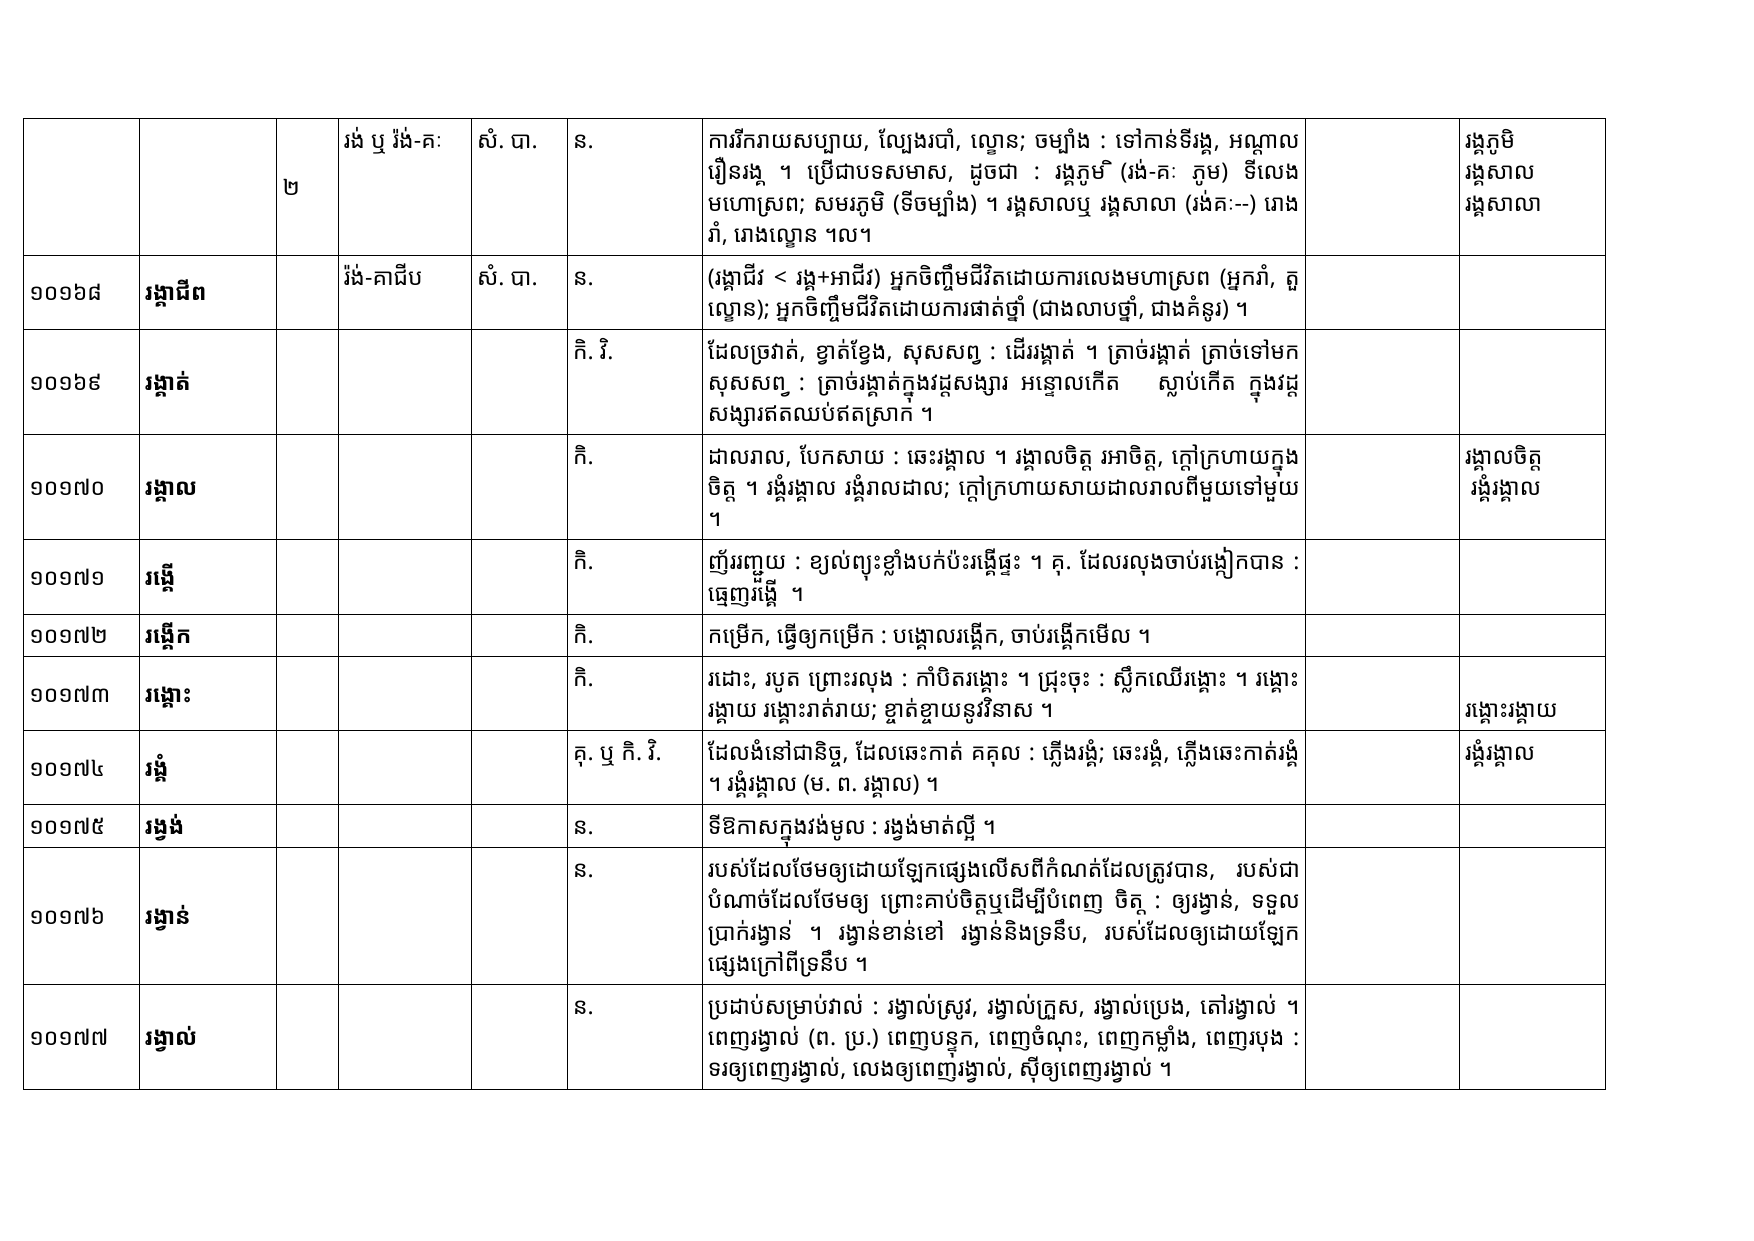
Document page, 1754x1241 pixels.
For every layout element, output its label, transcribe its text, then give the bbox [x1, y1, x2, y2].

table_cell ១០១៦៨ [24, 256, 139, 329]
table_cell ១០១៦៩ [24, 330, 139, 434]
table_cell ដែល​ច្រវាត់, ខ្វាត់​ខ្វែង, សុស​សព្វ : ដើរ​រង្គាត់ ។ ត្រាច់​រង្គាត់ ត្រាច់​ទៅ​មក​សុស​សព្វ : ត្រាច់​រង្គាត់​ក្នុង​វដ្ដ​សង្សារ អន្ទោល​កើត​ ស្លាប់​កើត ក្នុង​វដ្ដ​សង្សារ​ឥត​ឈប់​ឥត​ស្រាក ។ [703, 330, 1305, 434]
table_cell [339, 805, 471, 847]
table_cell រង្វាល់ [140, 985, 276, 1089]
table_cell [472, 330, 567, 434]
table_cell [1306, 330, 1459, 434]
table_cell [1460, 540, 1605, 613]
table_cell [472, 435, 567, 539]
table_cell [1460, 848, 1605, 984]
table_cell កិ. [568, 435, 702, 539]
table_cell [1460, 256, 1605, 329]
table_cell ២ [277, 119, 338, 255]
table_cell [1460, 805, 1605, 847]
table_cell [339, 615, 471, 656]
table_cell រង្គាត់ [140, 330, 276, 434]
table_cell ១០១៧៣ [24, 657, 139, 730]
table_cell [277, 256, 338, 329]
table_cell [277, 540, 338, 613]
table_cell [472, 615, 567, 656]
table_cell រង្គំ​រង្គាល [1460, 731, 1605, 804]
table_cell រដោះ, របូត ព្រោះ​រលុង : កាំបិត​រង្គោះ ។ ជ្រុះ​ចុះ : ស្លឹក​ឈើ​រង្គោះ ។ រង្គោះ​រង្គាយ រង្គោះ​រាត់រាយ; ខ្ចាត់​ខ្ចាយ​នូវ​វិនាស ។ [703, 657, 1305, 730]
table_cell [1306, 615, 1459, 656]
table_cell សំ. បា. [472, 256, 567, 329]
table_cell ញ័រ​រញ្ជួយ : ខ្យល់​ព្យុះ​ខ្លាំង​បក់​ប៉ះ​រង្គើ​ផ្ទះ ។ គុ. ដែល​រលុង​ចាប់​រង្កៀក​បាន : ធ្មេញ​រង្គើ ។ [703, 540, 1305, 613]
table_cell ១០១៧៥ [24, 805, 139, 847]
table_cell រ៉ង់-គាជីប [339, 256, 471, 329]
table_cell [339, 848, 471, 984]
table_cell រង្វង់ [140, 805, 276, 847]
table_cell [339, 540, 471, 613]
table_cell កម្រើក, ធ្វើ​ឲ្យ​កម្រើក : បង្គោល​រង្គើក, ចាប់​រង្គើក​មើល ។ [703, 615, 1305, 656]
table_cell [1306, 805, 1459, 847]
table_cell រង្គ​ភូមិ រង្គសាល រង្គ​សាលា [1460, 119, 1605, 255]
table_cell រង្គោះ [140, 657, 276, 730]
table_cell (រង្គាជីវ < រង្គ+អាជីវ) អ្នក​ចិញ្ចឹម​ជីវិត​ដោយ​ការ​លេង​មហាស្រព​ (អ្នក​រាំ, តួ​ល្ខោន); អ្នក​ចិញ្ចឹម​ជីវិត​ដោយ​ការ​ផាត់​ថ្នាំ (ជាង​លាបថ្នាំ, ជាង​គំនូរ) ។ [703, 256, 1305, 329]
table_cell ១០១៧៤ [24, 731, 139, 804]
table_cell [472, 657, 567, 730]
table_cell [1306, 985, 1459, 1089]
table_cell ន. [568, 985, 702, 1089]
table_cell [1306, 657, 1459, 730]
table_cell [277, 657, 338, 730]
table_cell រង្គើ [140, 540, 276, 613]
table_cell [339, 657, 471, 730]
table_cell [472, 805, 567, 847]
table_cell ការ​រីករាយ​សប្បាយ, ល្បែង​របាំ, ល្ខោន; ចម្បាំង : ទៅ​កាន់​ទី​រង្គ, អណ្ដាល​រឿនរង្គ ។ ប្រើ​ជា​បទ​សមាស, ដូច​ជា : រង្គ​ភូមិ (រង់-គៈ ភូម) ទី​លេង​មហោស្រព; សមរ​ភូមិ (ទី​ចម្បាំង) ។ រង្គសាល​ឬ រង្គសាលា (រង់គៈ--) រោង​រាំ, រោង​ល្ខោន ។ល។ [703, 119, 1305, 255]
table_cell [339, 330, 471, 434]
table_cell ដែល​ងំ​នៅ​ជានិច្ច, ដែល​ឆេះ​កាត់ គគុល : ភ្លើង​រង្គំ; ឆេះ​រង្គំ, ភ្លើង​ឆេះ​កាត់​រង្គំ ។ រង្គំ​រង្គាល (ម. ព. រង្គាល) ។ [703, 731, 1305, 804]
table_cell រង្គាល​ចិត្ត រង្គំ​រង្គាល [1460, 435, 1605, 539]
table_cell [472, 848, 567, 984]
table_cell [339, 985, 471, 1089]
table_cell កិ. [568, 657, 702, 730]
table_cell [1306, 540, 1459, 613]
table_cell [24, 119, 139, 255]
table_cell [277, 731, 338, 804]
table_cell រង្គាជីព [140, 256, 276, 329]
table_cell [1460, 985, 1605, 1089]
table_cell [277, 615, 338, 656]
table_cell រង់ ឬ រ៉ង់-គៈ [339, 119, 471, 255]
table_cell កិ. វិ. [568, 330, 702, 434]
table_cell របស់​ដែល​ថែម​ឲ្យ​ដោយ​ឡែក​ផ្សេង​លើស​ពី​កំណត់​ដែល​ត្រូវ​បាន, របស់​ជា​បំណាច់​ដែល​ថែម​ឲ្យ ព្រោះ​គាប់​ចិត្ត​ឬ​ដើម្បី​បំពេញ ចិត្ត : ឲ្យ​រង្វាន់, ទទួល​ប្រាក់​រង្វាន់ ។ រង្វាន់​ខាន់​ខៅ រង្វាន់​និង​ទ្រនឹប, របស់​ដែល​ឲ្យ​ដោយ​ឡែក​ផ្សេង​ក្រៅ​ពី​ទ្រនឹប ។ [703, 848, 1305, 984]
table_cell កិ. [568, 615, 702, 656]
table_cell ន. [568, 805, 702, 847]
table_cell [472, 985, 567, 1089]
table_cell [277, 330, 338, 434]
table_cell [339, 731, 471, 804]
table_cell ១០១៧០ [24, 435, 139, 539]
table_cell ១០១៧៦ [24, 848, 139, 984]
table_cell [277, 435, 338, 539]
table_cell [1460, 330, 1605, 434]
table_cell [1306, 731, 1459, 804]
table_cell ដាល​រាល, បែក​សាយ : ឆេះ​រង្គាល ។ រង្គាល​ចិត្ត រអា​ចិត្ត, ក្ដៅ​ក្រហាយ​ក្នុង​ចិត្ត ។ រង្គំ​រង្គាល រង្គំ​រាល​ដាល; ក្ដៅ​ក្រហាយ​សាយ​ដាល​រាល​ពី​មួយ​ទៅ​មួយ ។ [703, 435, 1305, 539]
table_cell [277, 805, 338, 847]
table_cell [1306, 119, 1459, 255]
table_cell រង្គំ [140, 731, 276, 804]
table_cell [1306, 435, 1459, 539]
table_cell ន. [568, 119, 702, 255]
table_cell ១០១៧២ [24, 615, 139, 656]
table_cell [472, 540, 567, 613]
table_cell ទី​ឱកាស​ក្នុង​វង់​មូល : រង្វង់​មាត់​ល្អី ។ [703, 805, 1305, 847]
table_cell ន. [568, 256, 702, 329]
table_cell រង្គោះ​រង្គាយ [1460, 657, 1605, 730]
table_cell សំ. បា. [472, 119, 567, 255]
table_cell ១០១៧៧ [24, 985, 139, 1089]
table_cell គុ. ឬ កិ. វិ. [568, 731, 702, 804]
table_cell [1306, 848, 1459, 984]
table_cell [1460, 615, 1605, 656]
table_cell ន. [568, 848, 702, 984]
table_cell កិ. [568, 540, 702, 613]
table_cell [472, 731, 567, 804]
table_cell រង្គើក [140, 615, 276, 656]
table_cell [339, 435, 471, 539]
table_cell [1306, 256, 1459, 329]
table_cell រង្គាល [140, 435, 276, 539]
table_cell [277, 848, 338, 984]
table_cell [277, 985, 338, 1089]
table_cell [140, 119, 276, 255]
table_cell ១០១៧១ [24, 540, 139, 613]
table_cell ប្រដាប់​សម្រាប់​វាល់ : រង្វាល់​ស្រូវ, រង្វាល់​ក្រួស, រង្វាល់​ប្រេង, តៅ​រង្វាល់ ។ ពេញ​រង្វាល់ (ព. ប្រ.) ពេញ​បន្ទុក, ពេញ​ចំណុះ, ពេញ​កម្លាំង, ពេញ​របុង : ទរ​ឲ្យ​ពេញ​រង្វាល់, លេង​ឲ្យ​ពេញ​រង្វាល់, ស៊ី​ឲ្យ​ពេញ​រង្វាល់ ។ [703, 985, 1305, 1089]
table_cell រង្វាន់ [140, 848, 276, 984]
